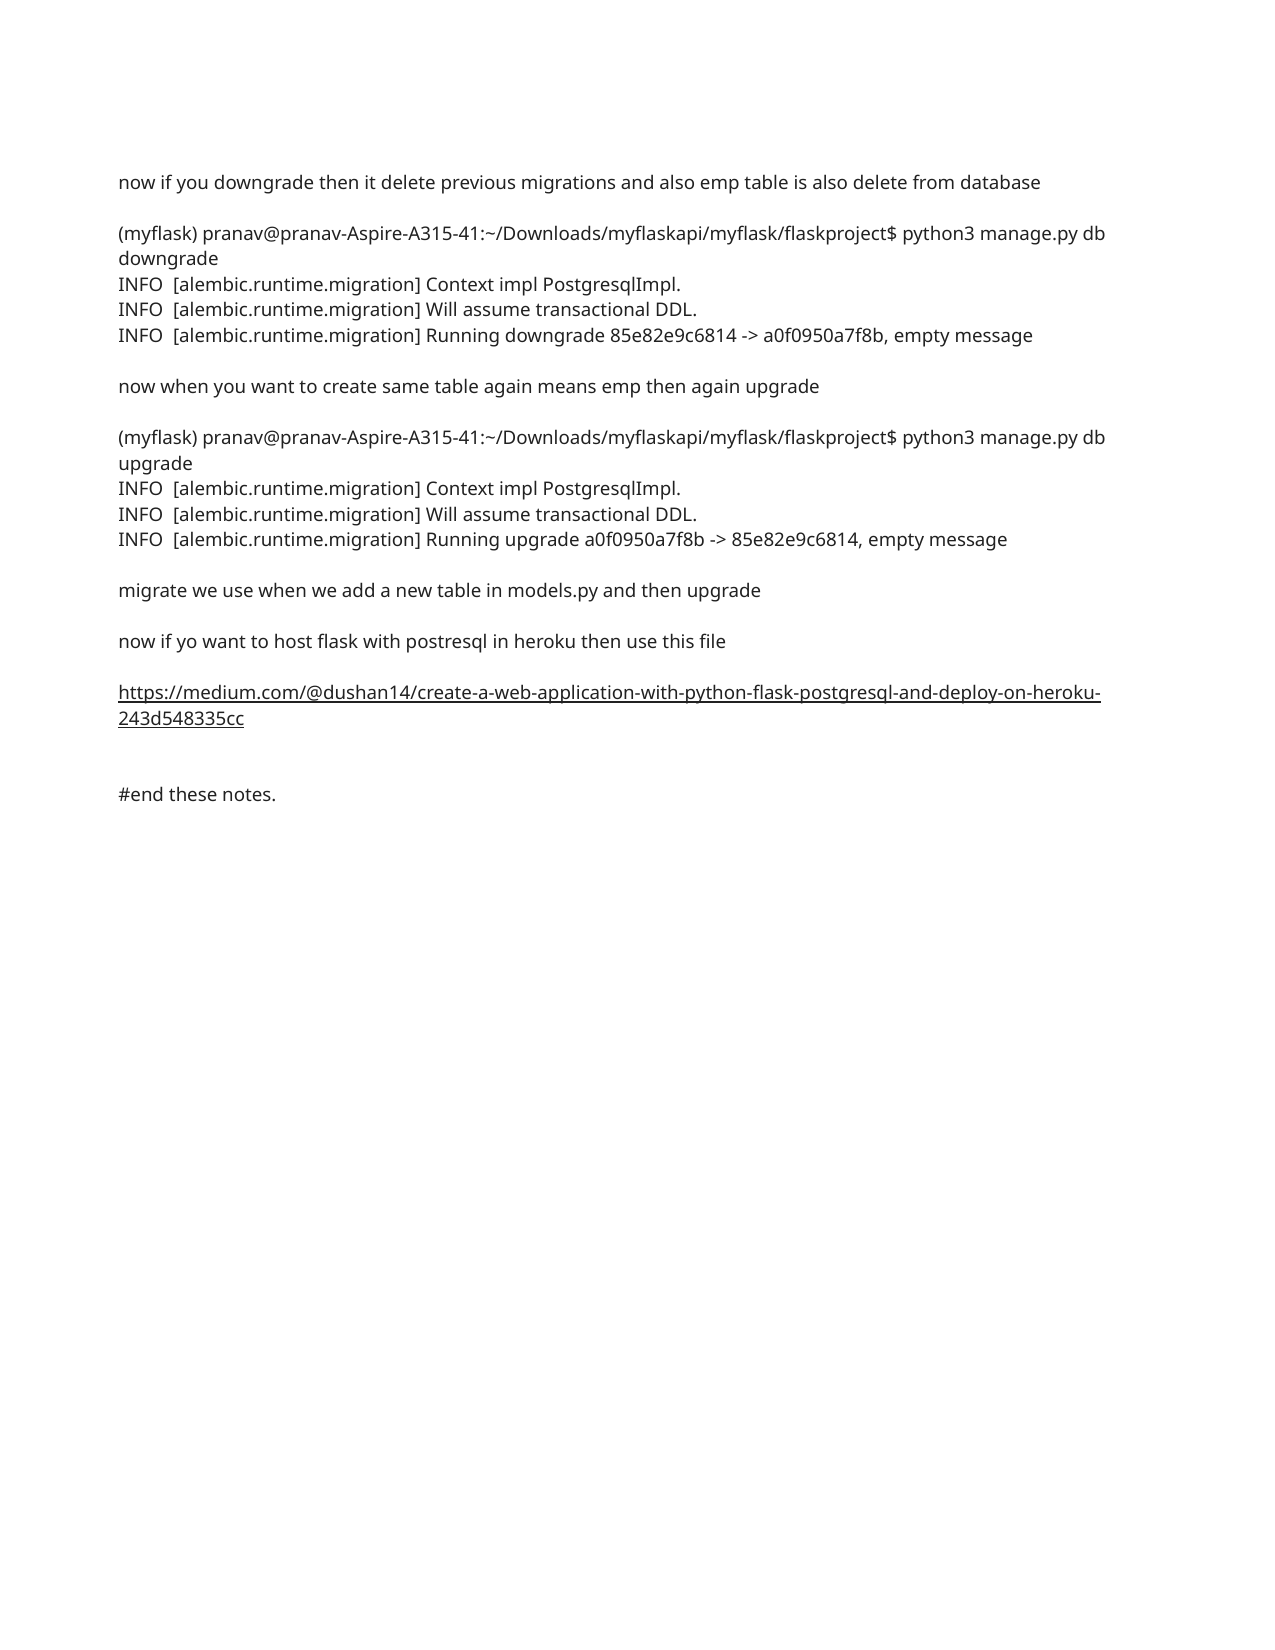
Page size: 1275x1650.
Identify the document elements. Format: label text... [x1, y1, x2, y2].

text INFO [alembic.runtime.migration] Context impl PostgresqlImpl. [118, 475, 1157, 501]
text INFO [alembic.runtime.migration] Will assume transactional DDL. [118, 297, 1157, 322]
text now if yo want to host flask with postresql in heroku then use this file [118, 628, 1157, 654]
text INFO [alembic.runtime.migration] Running upgrade a0f0950a7f8b -> 85e82e9c6814, empty message [118, 526, 1157, 552]
text https://medium.com/@dushan14/create-a-web-application-with-python-flask-postgresql-and-deploy-on-heroku-243d548335cc [118, 679, 1157, 731]
text (myflask) pranav@pranav-Aspire-A315-41:~/Downloads/myflaskapi/myflask/flaskproject$ python3 manage.py db upgrade [118, 424, 1157, 475]
text INFO [alembic.runtime.migration] Running downgrade 85e82e9c6814 -> a0f0950a7f8b, empty message [118, 322, 1157, 348]
text now if you downgrade then it delete previous migrations and also emp table is also delete from database [118, 169, 1157, 195]
text INFO [alembic.runtime.migration] Will assume transactional DDL. [118, 501, 1157, 526]
text INFO [alembic.runtime.migration] Context impl PostgresqlImpl. [118, 271, 1157, 297]
text (myflask) pranav@pranav-Aspire-A315-41:~/Downloads/myflaskapi/myflask/flaskproject$ python3 manage.py db downgrade [118, 220, 1157, 271]
text migrate we use when we add a new table in models.py and then upgrade [118, 577, 1157, 603]
text #end these notes. [118, 782, 1157, 807]
text now when you want to create same table again means emp then again upgrade [118, 373, 1157, 399]
